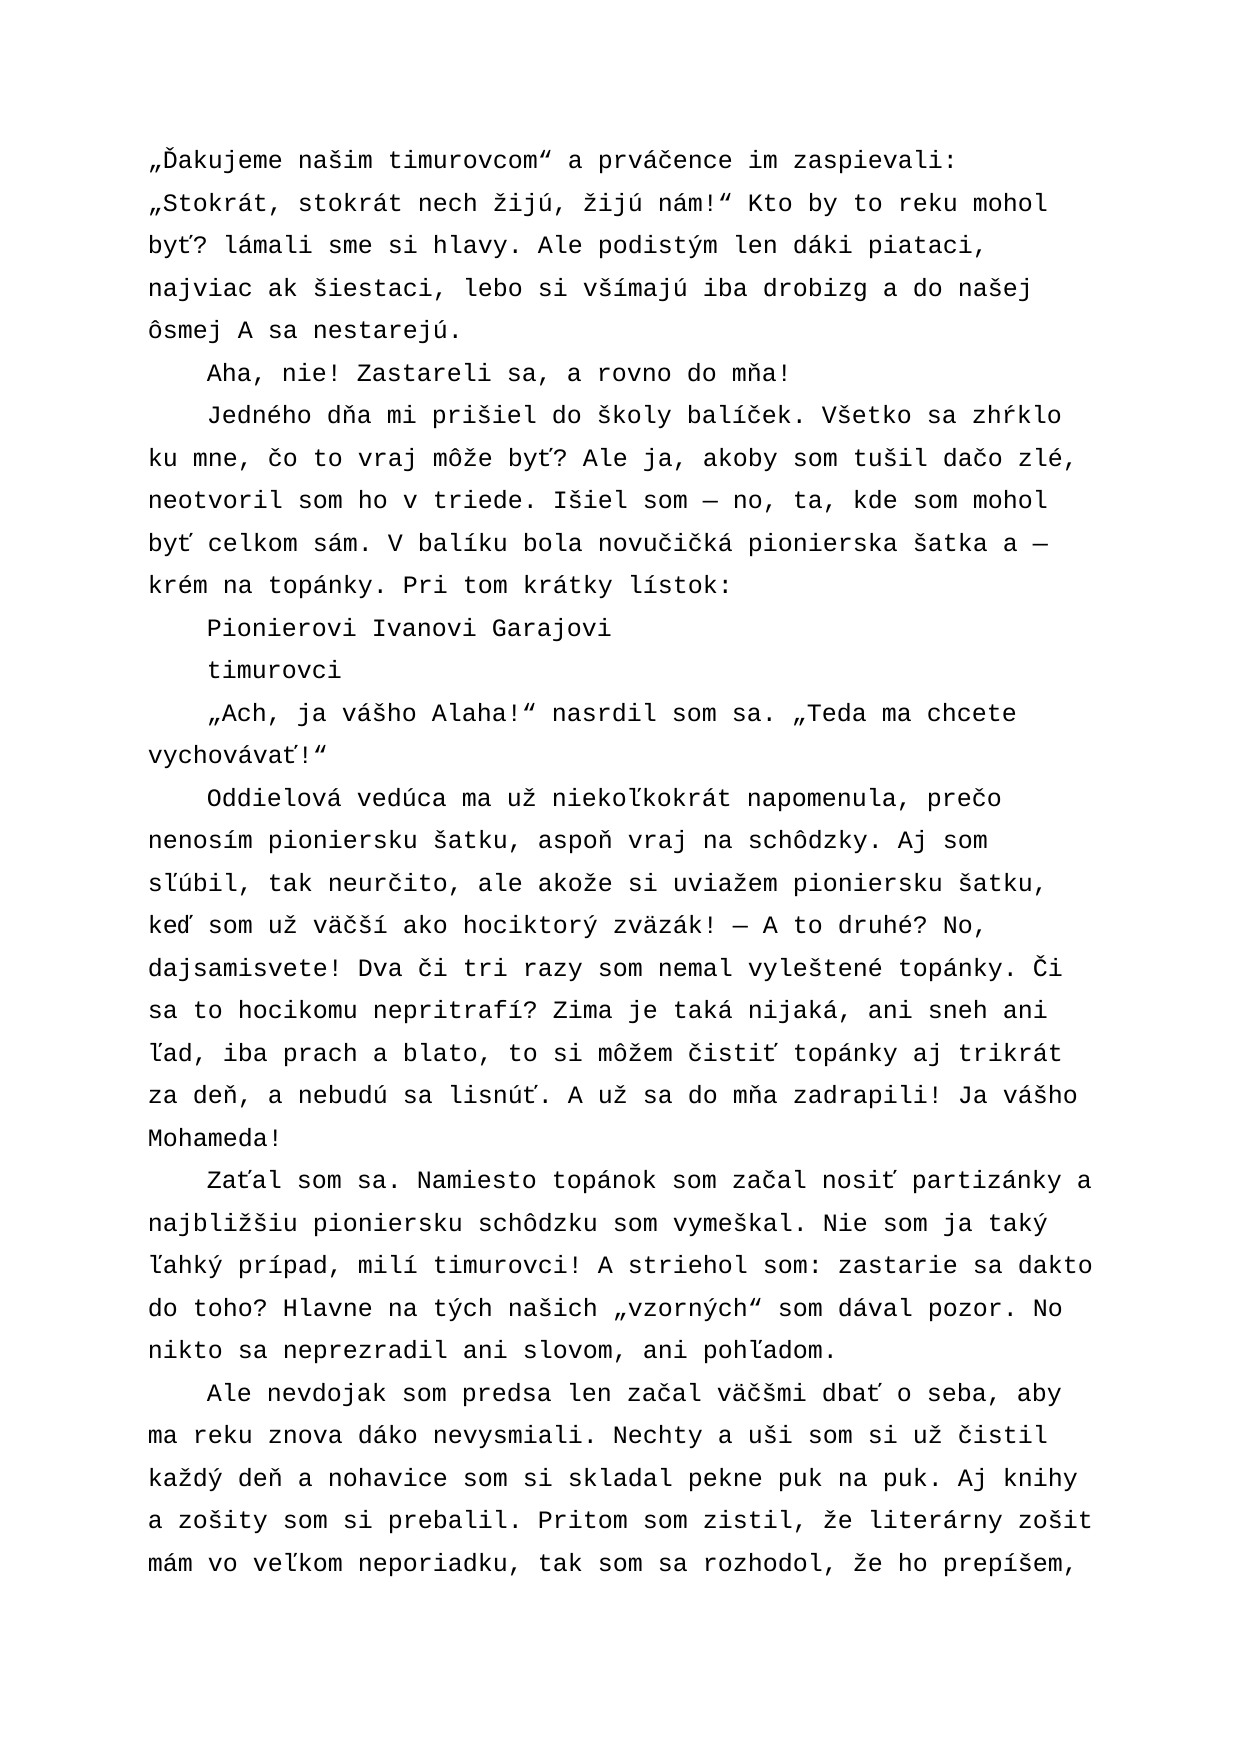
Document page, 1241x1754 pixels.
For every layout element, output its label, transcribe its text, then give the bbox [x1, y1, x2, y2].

text Jedného dňa mi prišiel do školy balíček. Všetko sa zhŕklo ku mne, čo to vraj môže byť? Ale ja, akoby som tušil dačo zlé, neotvoril som ho v triede. Išiel som — no, ta, kde som mohol byť celkom sám. V balíku bola novučičká pionierska šatka a — krém na topánky. Pri tom krátky lístok: [148, 403, 1093, 601]
text Aha, nie! Zastareli sa, a rovno do mňa! [148, 360, 1093, 388]
text timurovci [148, 658, 1093, 686]
text „Ďakujeme našim timurovcom“ a prváčence im zaspievali: „Stokrát, stokrát nech žijú, žijú nám!“ Kto by to reku mohol byť? lámali sme si hlavy. Ale podistým len dáki piataci, najviac ak šiestaci, lebo si všímajú iba drobizg a do našej ôsmej A sa nestarejú. [148, 148, 1093, 346]
text Pionierovi Ivanovi Garajovi [148, 615, 1093, 643]
text Ale nevdojak som predsa len začal väčšmi dbať o seba, aby ma reku znova dáko nevysmiali. Nechty a uši som si už čistil každý deň a nohavice som si skladal pekne puk na puk. Aj knihy a zošity som si prebalil. Pritom som zistil, že literárny zošit mám vo veľkom neporiadku, tak som sa rozhodol, že ho prepíšem, [148, 1380, 1093, 1578]
text Zaťal som sa. Namiesto topánok som začal nosiť partizánky a najbližšiu pioniersku schôdzku som vymeškal. Nie som ja taký ľahký prípad, milí timurovci! A striehol som: zastarie sa dakto do toho? Hlavne na tých našich „vzorných“ som dával pozor. No nikto sa neprezradil ani slovom, ani pohľadom. [148, 1168, 1093, 1366]
text „Ach, ja vášho Alaha!“ nasrdil som sa. „Teda ma chcete vychovávať!“ [148, 700, 1093, 771]
text Oddielová vedúca ma už niekoľkokrát napomenula, prečo nenosím pioniersku šatku, aspoň vraj na schôdzky. Aj som sľúbil, tak neurčito, ale akože si uviažem pioniersku šatku, keď som už väčší ako hociktorý zväzák! — A to druhé? No, dajsamisvete! Dva či tri razy som nemal vyleštené topánky. Či sa to hocikomu nepritrafí? Zima je taká nijaká, ani sneh ani ľad, iba prach a blato, to si môžem čistiť topánky aj trikrát za deň, a nebudú sa lisnúť. A už sa do mňa zadrapili! Ja vášho Mohameda! [148, 785, 1093, 1153]
